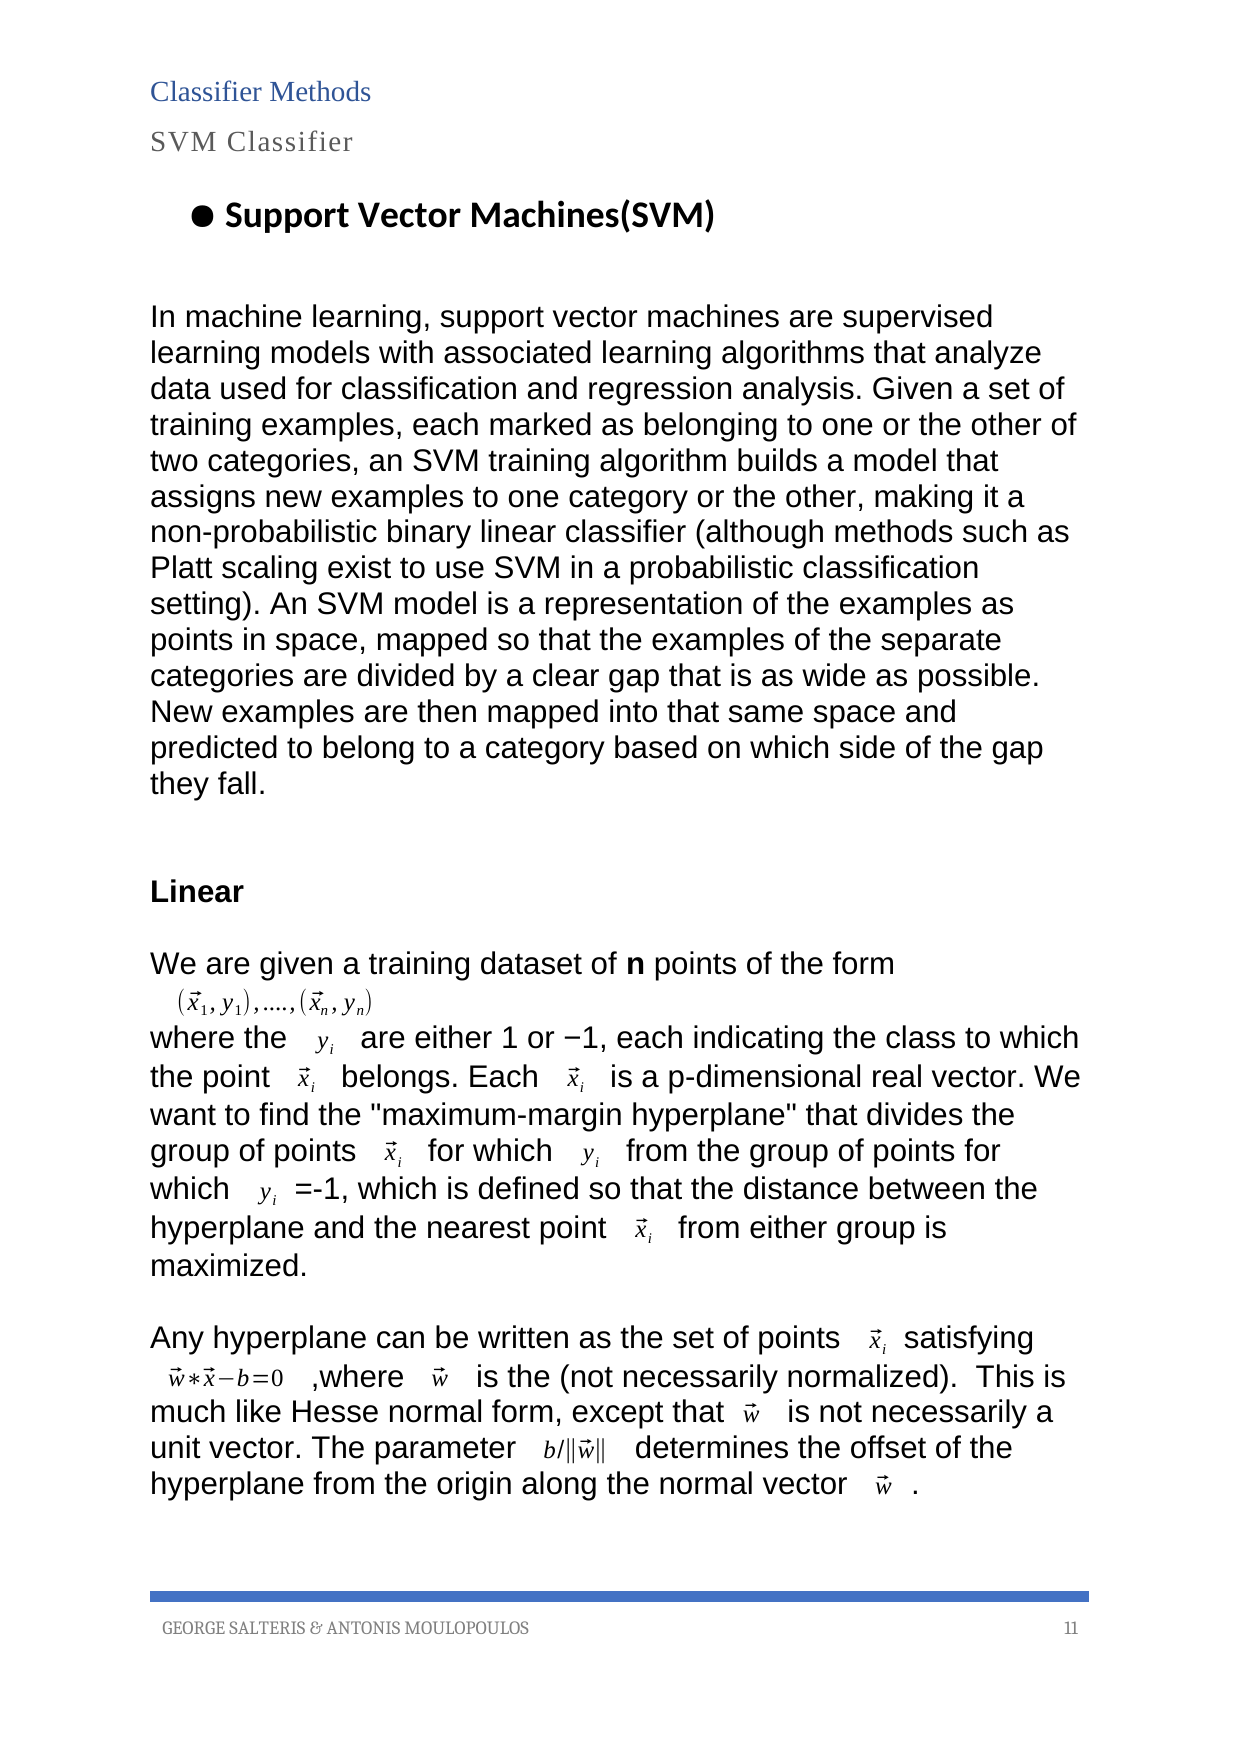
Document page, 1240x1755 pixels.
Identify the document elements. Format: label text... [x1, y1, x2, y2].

subtitle Classifier Methods [150, 74, 1089, 107]
list Support Vector Machines(SVM) [187, 191, 1089, 237]
text In machine learning, support vector machines are supervised learning models with associated learning algorithms that analyze data used for classification and regression analysis. Given a set of training examples, each marked as belonging to one or the other of two categories, an SVM training algorithm builds a model that assigns new examples to one category or the other, making it a non-probabilistic binary linear classifier (although methods such as Platt scaling exist to use SVM in a probabilistic classification setting). An SVM model is a representation of the examples as points in space, mapped so that the examples of the separate categories are divided by a clear gap that is as wide as possible. New examples are then mapped into that same space and predicted to belong to a category based on which side of the gap they fall. [150, 298, 1089, 801]
text where the are either 1 or −1, each indicating the class to which the point belongs. Each is a p-dimensional real vector. We want to find the "maximum-margin hyperplane" that divides the group of points for which from the group of points for which =-1, which is defined so that the distance between the hyperplane and the nearest point from either group is maximized. [150, 1019, 1089, 1283]
text Linear [150, 873, 1089, 909]
subtitle SVM Classifier [150, 124, 1089, 158]
text ,where is the (not necessarily normalized). This is much like Hesse normal form, except that is not necessarily a unit vector. The parameter determines the offset of the hyperplane from the origin along the normal vector . [150, 1358, 1089, 1501]
text Any hyperplane can be written as the set of points satisfying [150, 1319, 1089, 1358]
text We are given a training dataset of n points of the form [150, 945, 1089, 981]
